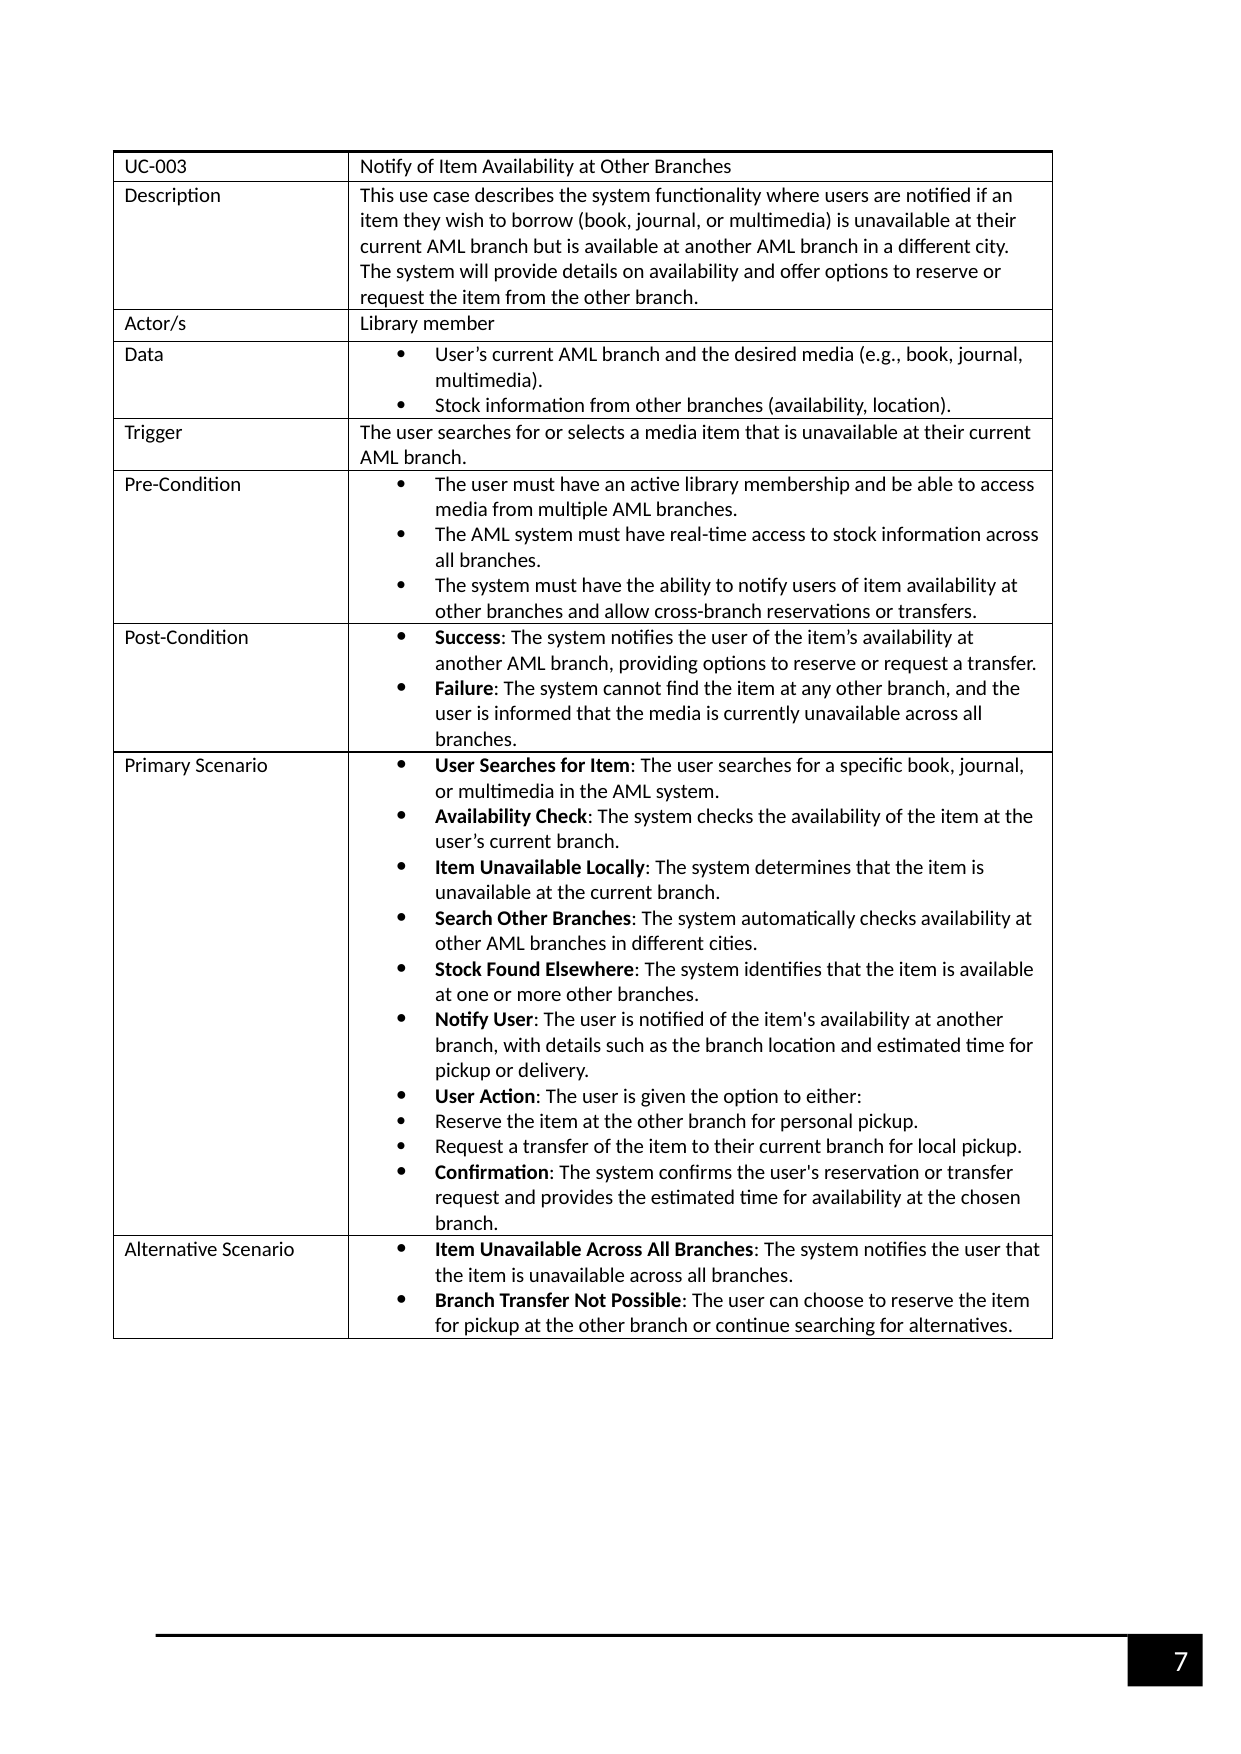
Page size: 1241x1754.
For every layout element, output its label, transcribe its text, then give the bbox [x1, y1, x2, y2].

table_header Notify of Item Availability at Other Branches [349, 153, 1052, 181]
table_cell Post-Condition [114, 624, 348, 751]
table_cell Pre-Condition [114, 471, 348, 623]
table_cell Description [114, 182, 348, 309]
table_cell User’s current AML branch and the desired media (e.g., book, journal, multimedia). Stock information from other branches (availability, location). [349, 342, 1052, 418]
table_cell Library member [349, 310, 1052, 341]
table_cell Primary Scenario [114, 753, 348, 1235]
table_cell The user searches for or selects a media item that is unavailable at their current AML branch. [349, 419, 1052, 470]
table_cell The user must have an active library membership and be able to access media from multiple AML branches. The AML system must have real-time access to stock information across all branches. The system must have the ability to notify users of item availability at other branches and allow cross-branch reservations or transfers. [349, 471, 1052, 623]
table_cell User Searches for Item: The user searches for a specific book, journal, or multimedia in the AML system. Availability Check: The system checks the availability of the item at the user’s current branch. Item Unavailable Locally: The system determines that the item is unavailable at the current branch. Search Other Branches: The system automatically checks availability at other AML branches in different cities. Stock Found Elsewhere: The system identifies that the item is available at one or more other branches. Notify User: The user is notified of the item's availability at another branch, with details such as the branch location and estimated time for pickup or delivery. User Action: The user is given the option to either: Reserve the item at the other branch for personal pickup. Request a transfer of the item to their current branch for local pickup. Confirmation: The system confirms the user's reservation or transfer request and provides the estimated time for availability at the chosen branch. [349, 753, 1052, 1235]
table_cell Actor/s [114, 310, 348, 341]
table_header UC-003 [114, 153, 348, 181]
table_cell Success: The system notifies the user of the item’s availability at another AML branch, providing options to reserve or request a transfer. Failure: The system cannot find the item at any other branch, and the user is informed that the media is currently unavailable across all branches. [349, 624, 1052, 751]
table_cell Data [114, 342, 348, 418]
table_cell Trigger [114, 419, 348, 470]
table_cell Alternative Scenario [114, 1236, 348, 1338]
table_cell This use case describes the system functionality where users are notified if an item they wish to borrow (book, journal, or multimedia) is unavailable at their current AML branch but is available at another AML branch in a different city. The system will provide details on availability and offer options to reserve or request the item from the other branch. [349, 182, 1052, 309]
table_cell Item Unavailable Across All Branches: The system notifies the user that the item is unavailable across all branches. Branch Transfer Not Possible: The user can choose to reserve the item for pickup at the other branch or continue searching for alternatives. [349, 1236, 1052, 1338]
